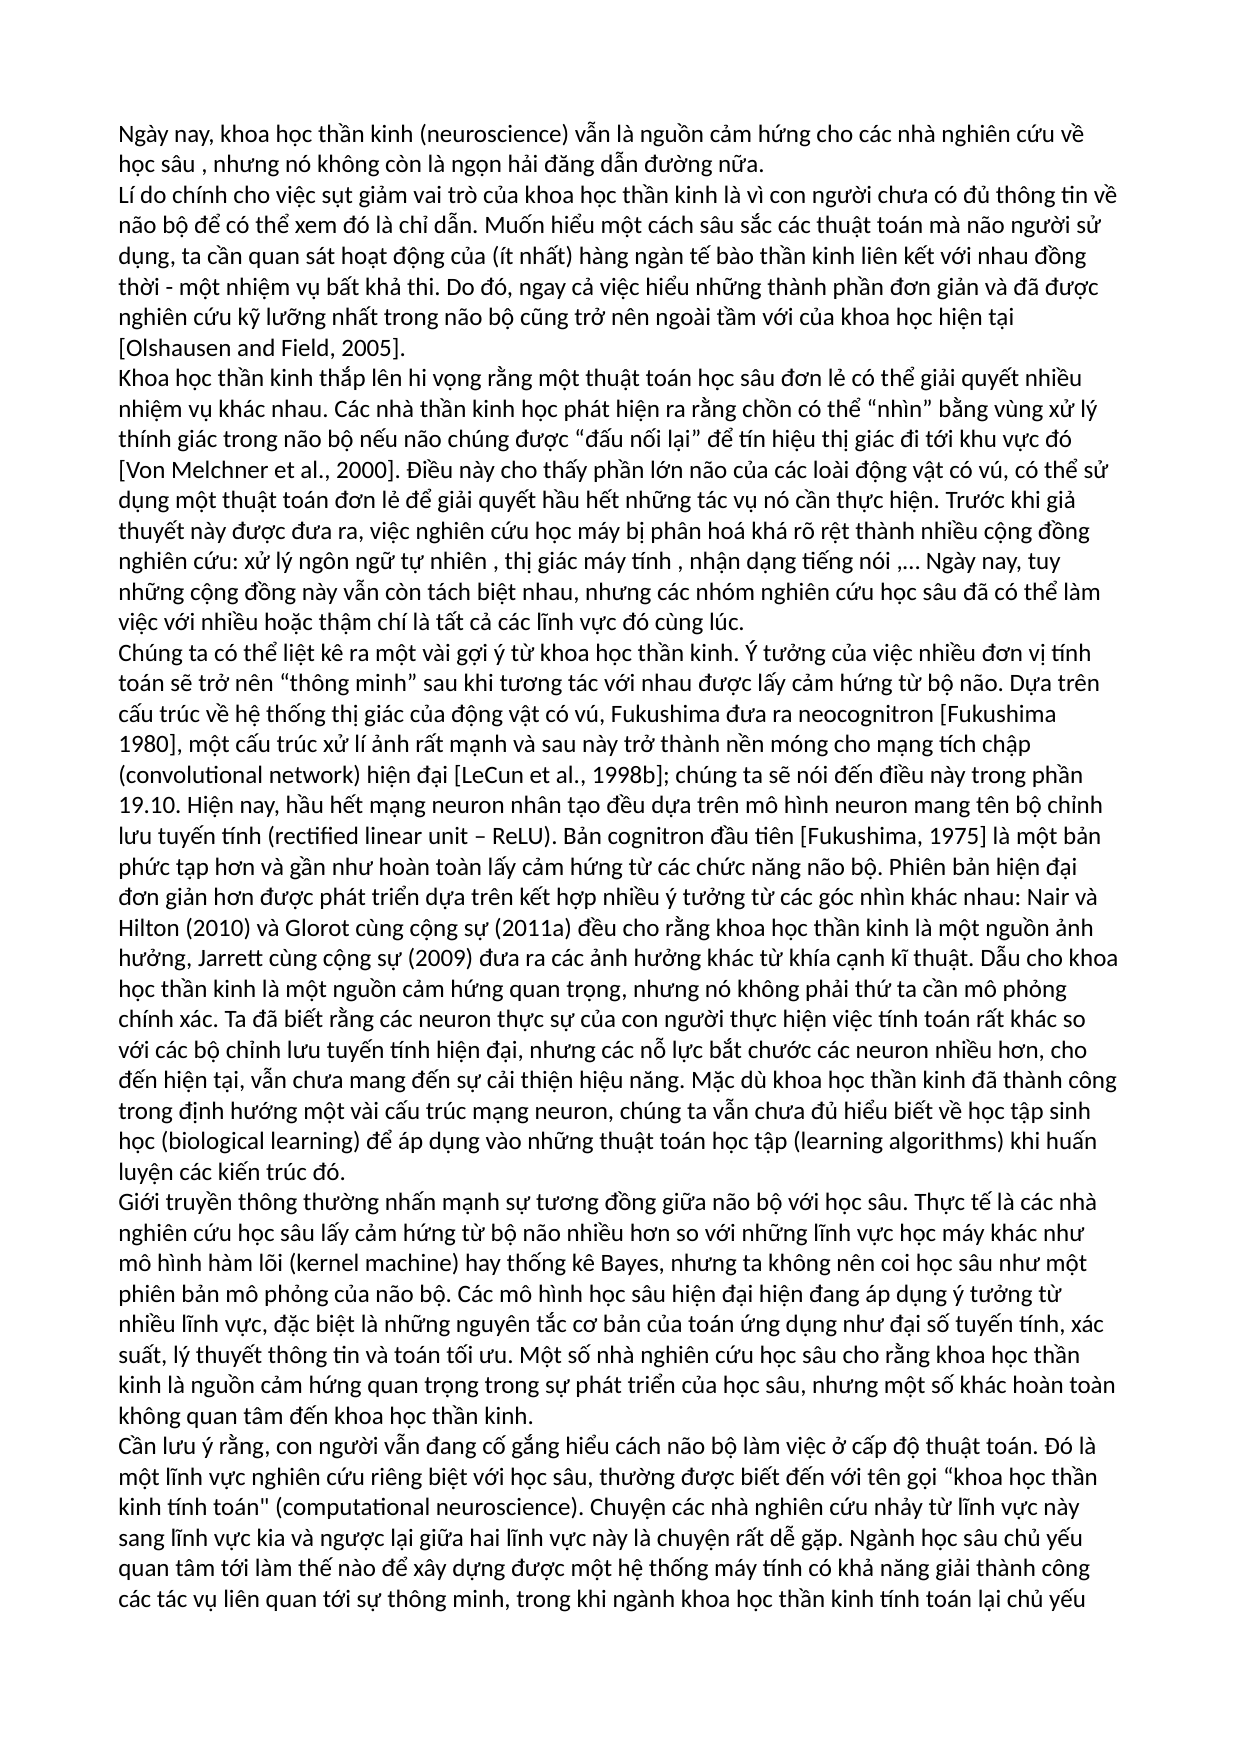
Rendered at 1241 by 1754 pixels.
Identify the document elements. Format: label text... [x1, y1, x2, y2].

text Ngày nay, khoa học thần kinh (neuroscience) vẫn là nguồn cảm hứng cho các nhà nghiên cứu về học sâu , nhưng nó không còn là ngọn hải đăng dẫn đường nữa. [118, 118, 1122, 179]
text Lí do chính cho việc sụt giảm vai trò của khoa học thần kinh là vì con người chưa có đủ thông tin về não bộ để có thể xem đó là chỉ dẫn. Muốn hiểu một cách sâu sắc các thuật toán mà não người sử dụng, ta cần quan sát hoạt động của (ít nhất) hàng ngàn tế bào thần kinh liên kết với nhau đồng thời - một nhiệm vụ bất khả thi. Do đó, ngay cả việc hiểu những thành phần đơn giản và đã được nghiên cứu kỹ lưỡng nhất trong não bộ cũng trở nên ngoài tầm với của khoa học hiện tại [Olshausen and Field, 2005]. [118, 179, 1122, 362]
text Khoa học thần kinh thắp lên hi vọng rằng một thuật toán học sâu đơn lẻ có thể giải quyết nhiều nhiệm vụ khác nhau. Các nhà thần kinh học phát hiện ra rằng chồn có thể “nhìn” bằng vùng xử lý thính giác trong não bộ nếu não chúng được “đấu nối lại” để tín hiệu thị giác đi tới khu vực đó [Von Melchner et al., 2000]. Điều này cho thấy phần lớn não của các loài động vật có vú, có thể sử dụng một thuật toán đơn lẻ để giải quyết hầu hết những tác vụ nó cần thực hiện. Trước khi giả thuyết này được đưa ra, việc nghiên cứu học máy bị phân hoá khá rõ rệt thành nhiều cộng đồng nghiên cứu: xử lý ngôn ngữ tự nhiên , thị giác máy tính , nhận dạng tiếng nói ,… Ngày nay, tuy những cộng đồng này vẫn còn tách biệt nhau, nhưng các nhóm nghiên cứu học sâu đã có thể làm việc với nhiều hoặc thậm chí là tất cả các lĩnh vực đó cùng lúc. [118, 362, 1122, 637]
text Giới truyền thông thường nhấn mạnh sự tương đồng giữa não bộ với học sâu. Thực tế là các nhà nghiên cứu học sâu lấy cảm hứng từ bộ não nhiều hơn so với những lĩnh vực học máy khác như mô hình hàm lõi (kernel machine) hay thống kê Bayes, nhưng ta không nên coi học sâu như một phiên bản mô phỏng của não bộ. Các mô hình học sâu hiện đại hiện đang áp dụng ý tưởng từ nhiều lĩnh vực, đặc biệt là những nguyên tắc cơ bản của toán ứng dụng như đại số tuyến tính, xác suất, lý thuyết thông tin và toán tối ưu. Một số nhà nghiên cứu học sâu cho rằng khoa học thần kinh là nguồn cảm hứng quan trọng trong sự phát triển của học sâu, nhưng một số khác hoàn toàn không quan tâm đến khoa học thần kinh. [118, 1186, 1122, 1431]
text Chúng ta có thể liệt kê ra một vài gợi ý từ khoa học thần kinh. Ý tưởng của việc nhiều đơn vị tính toán sẽ trở nên “thông minh” sau khi tương tác với nhau được lấy cảm hứng từ bộ não. Dựa trên cấu trúc về hệ thống thị giác của động vật có vú, Fukushima đưa ra neocognitron [Fukushima 1980], một cấu trúc xử lí ảnh rất mạnh và sau này trở thành nền móng cho mạng tích chập (convolutional network) hiện đại [LeCun et al., 1998b]; chúng ta sẽ nói đến điều này trong phần 19.10. Hiện nay, hầu hết mạng neuron nhân tạo đều dựa trên mô hình neuron mang tên bộ chỉnh lưu tuyến tính (rectified linear unit – ReLU). Bản cognitron đầu tiên [Fukushima, 1975] là một bản phức tạp hơn và gần như hoàn toàn lấy cảm hứng từ các chức năng não bộ. Phiên bản hiện đại đơn giản hơn được phát triển dựa trên kết hợp nhiều ý tưởng từ các góc nhìn khác nhau: Nair và Hilton (2010) và Glorot cùng cộng sự (2011a) đều cho rằng khoa học thần kinh là một nguồn ảnh hưởng, Jarrett cùng cộng sự (2009) đưa ra các ảnh hưởng khác từ khía cạnh kĩ thuật. Dẫu cho khoa học thần kinh là một nguồn cảm hứng quan trọng, nhưng nó không phải thứ ta cần mô phỏng chính xác. Ta đã biết rằng các neuron thực sự của con người thực hiện việc tính toán rất khác so với các bộ chỉnh lưu tuyến tính hiện đại, nhưng các nỗ lực bắt chước các neuron nhiều hơn, cho đến hiện tại, vẫn chưa mang đến sự cải thiện hiệu năng. Mặc dù khoa học thần kinh đã thành công trong định hướng một vài cấu trúc mạng neuron, chúng ta vẫn chưa đủ hiểu biết về học tập sinh học (biological learning) để áp dụng vào những thuật toán học tập (learning algorithms) khi huấn luyện các kiến trúc đó. [118, 637, 1122, 1186]
text Cần lưu ý rằng, con người vẫn đang cố gắng hiểu cách não bộ làm việc ở cấp độ thuật toán. Đó là một lĩnh vực nghiên cứu riêng biệt với học sâu, thường được biết đến với tên gọi “khoa học thần kinh tính toán" (computational neuroscience). Chuyện các nhà nghiên cứu nhảy từ lĩnh vực này sang lĩnh vực kia và ngược lại giữa hai lĩnh vực này là chuyện rất dễ gặp. Ngành học sâu chủ yếu quan tâm tới làm thế nào để xây dựng được một hệ thống máy tính có khả năng giải thành công các tác vụ liên quan tới sự thông minh, trong khi ngành khoa học thần kinh tính toán lại chủ yếu [118, 1431, 1122, 1614]
